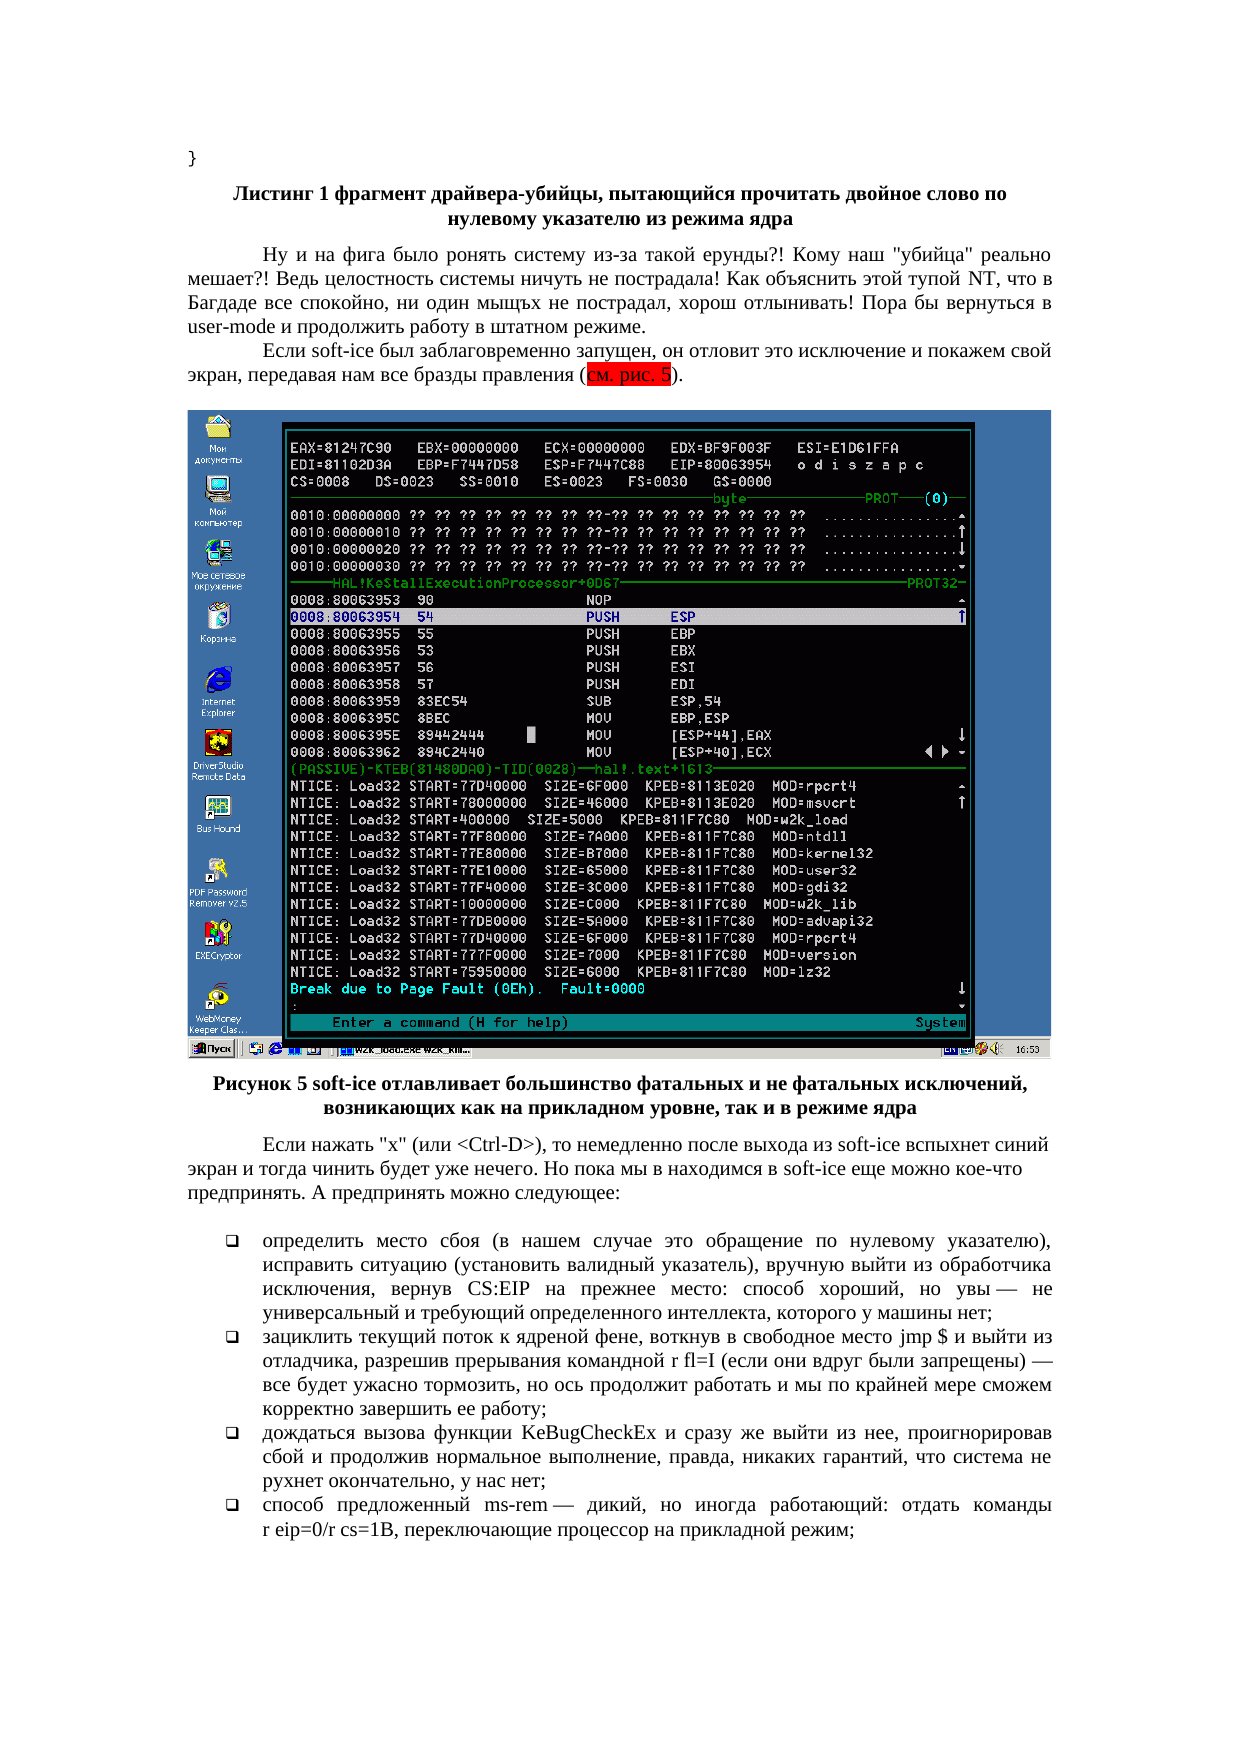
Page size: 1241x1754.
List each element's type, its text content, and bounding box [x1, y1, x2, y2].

text } [187, 150, 1053, 169]
list зациклить текущий поток к ядреной фене, воткнув в свободное место jmp $ и выйти из отладчика, разрешив прерывания командной r fl=I (если они вдруг были запрещены) — все будет ужасно тормозить, но ось продолжит работать и мы по крайней мере сможем корректно завершить ее работу; [225, 1324, 1053, 1420]
list дождаться вызова функции KeBugCheckEx и сразу же выйти из нее, проигнорировав сбой и продолжив нормальное выполнение, правда, никаких гарантий, что система не рухнет окончательно, у нас нет; [225, 1420, 1053, 1492]
list определить место сбоя (в нашем случае это обращение по нулевому указателю), исправить ситуацию (установить валидный указатель), вручную выйти из обработчика исключения, вернув CS:EIP на прежнее место: способ хороший, но увы — не универсальный и требующий определенного интеллекта, которого у машины нет; [225, 1228, 1053, 1324]
list способ предложенный ms-rem — дикий, но иногда работающий: отдать команды r eip=0/r cs=1B, переключающие процессор на прикладной режим; [225, 1492, 1053, 1541]
picture [187, 410, 1052, 1059]
text Если soft-ice был заблаговременно запущен, он отловит это исключение и покажем свой экран, передавая нам все бразды правления (см. рис. 5). [187, 338, 1053, 386]
text Листинг 1 фрагмент драйвера-убийцы, пытающийся прочитать двойное слово по нулевому указателю из режима ядра [187, 181, 1053, 229]
text Рисунок 5 soft-ice отлавливает большинство фатальных и не фатальных исключений, возникающих как на прикладном уровне, так и в режиме ядра [187, 1071, 1053, 1119]
text Ну и на фига было ронять систему из-за такой ерунды?! Кому наш "убийца" реально мешает?! Ведь целостность системы ничуть не пострадала! Как объяснить этой тупой NT, что в Багдаде все спокойно, ни один мыщъх не пострадал, хорош отлынивать! Пора бы вернуться в user-mode и продолжить работу в штатном режиме. [187, 242, 1053, 338]
text Если нажать "x" (или <Ctrl-D>), то немедленно после выхода из soft-ice вспыхнет синий экран и тогда чинить будет уже нечего. Но пока мы в находимся в soft-ice еще можно кое-что предпринять. А предпринять можно следующее: [187, 1131, 1053, 1204]
